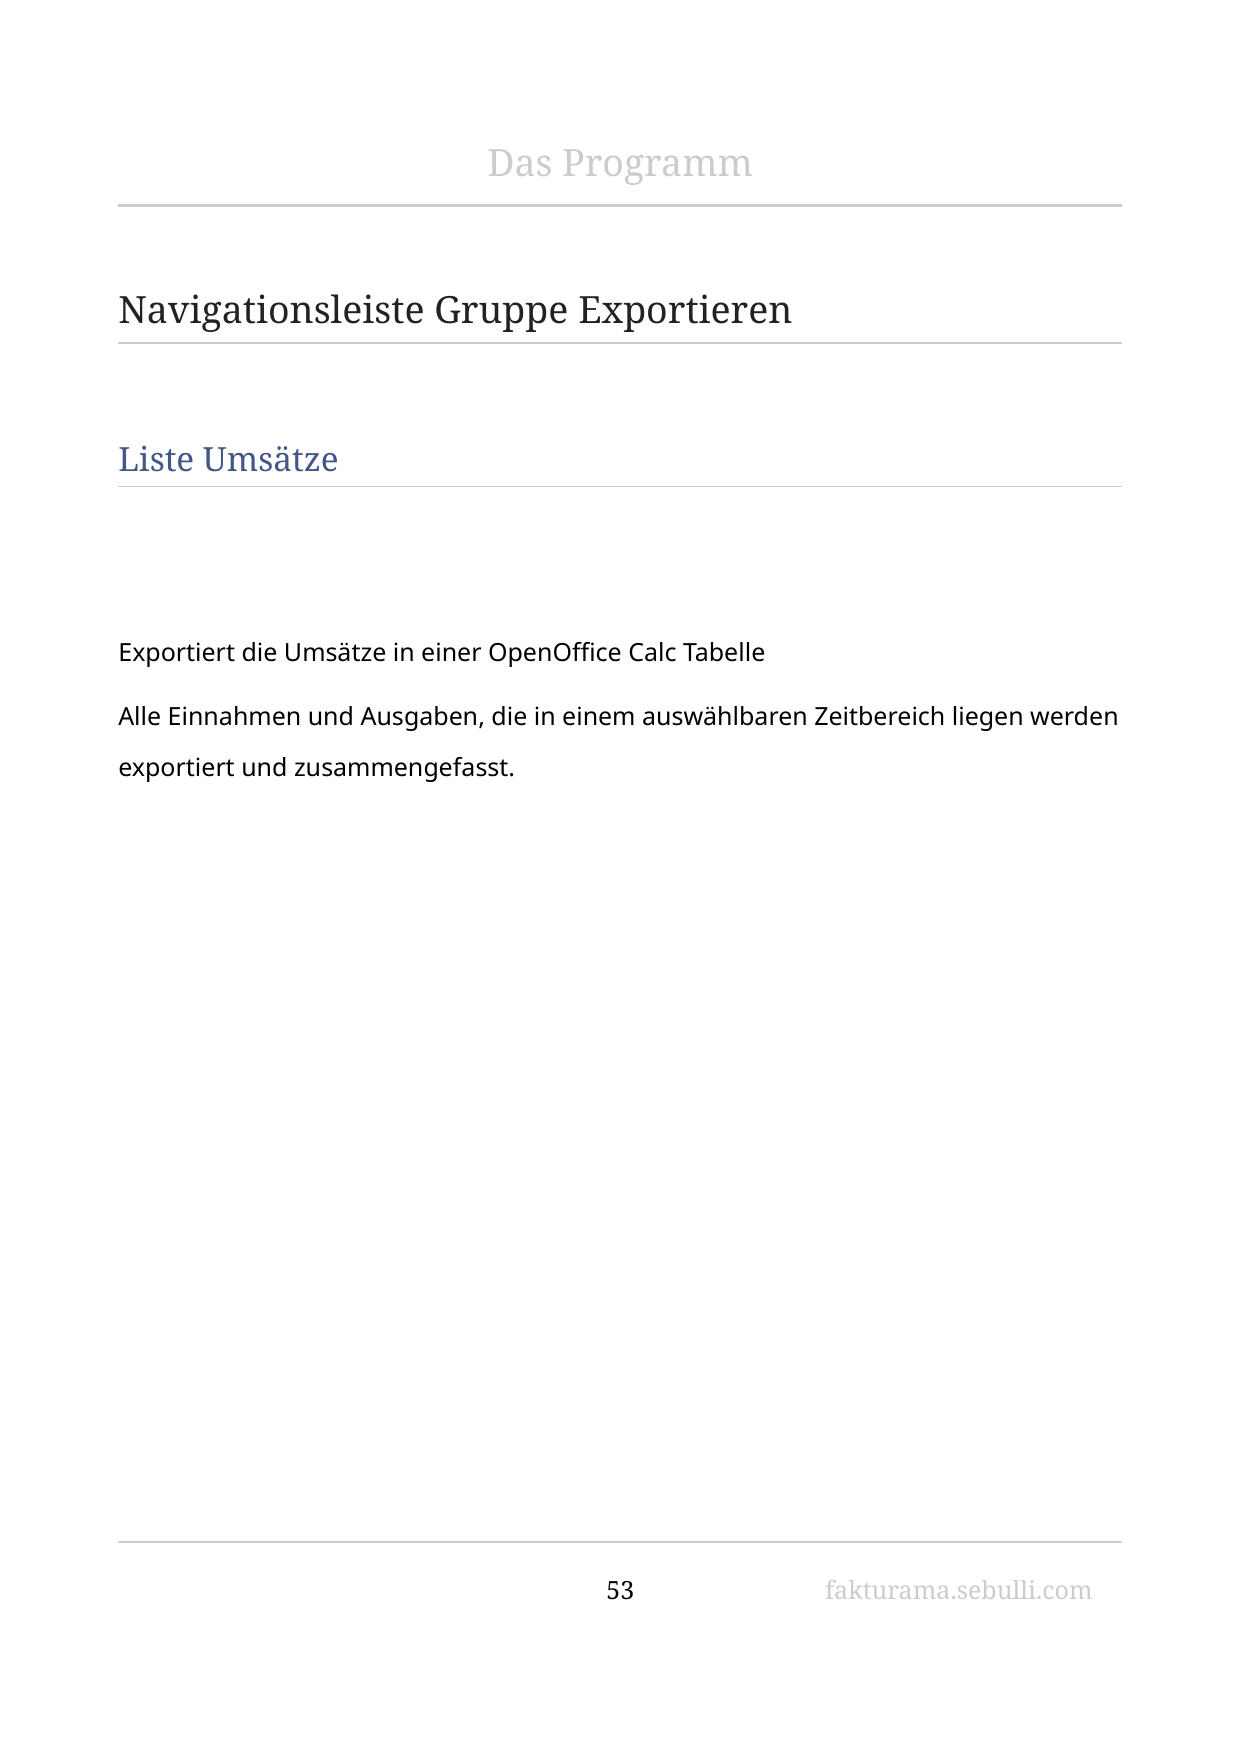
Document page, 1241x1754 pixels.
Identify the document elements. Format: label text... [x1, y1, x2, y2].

text Alle Einnahmen und Ausgaben, die in einem auswählbaren Zeitbereich liegen werden exportiert und zusammengefasst. [118, 698, 1122, 783]
subtitle Liste Umsätze [118, 436, 1122, 486]
subtitle Navigationsleiste Gruppe Exportieren [118, 283, 1122, 342]
text Exportiert die Umsätze in einer OpenOffice Calc Tabelle [118, 635, 1122, 669]
